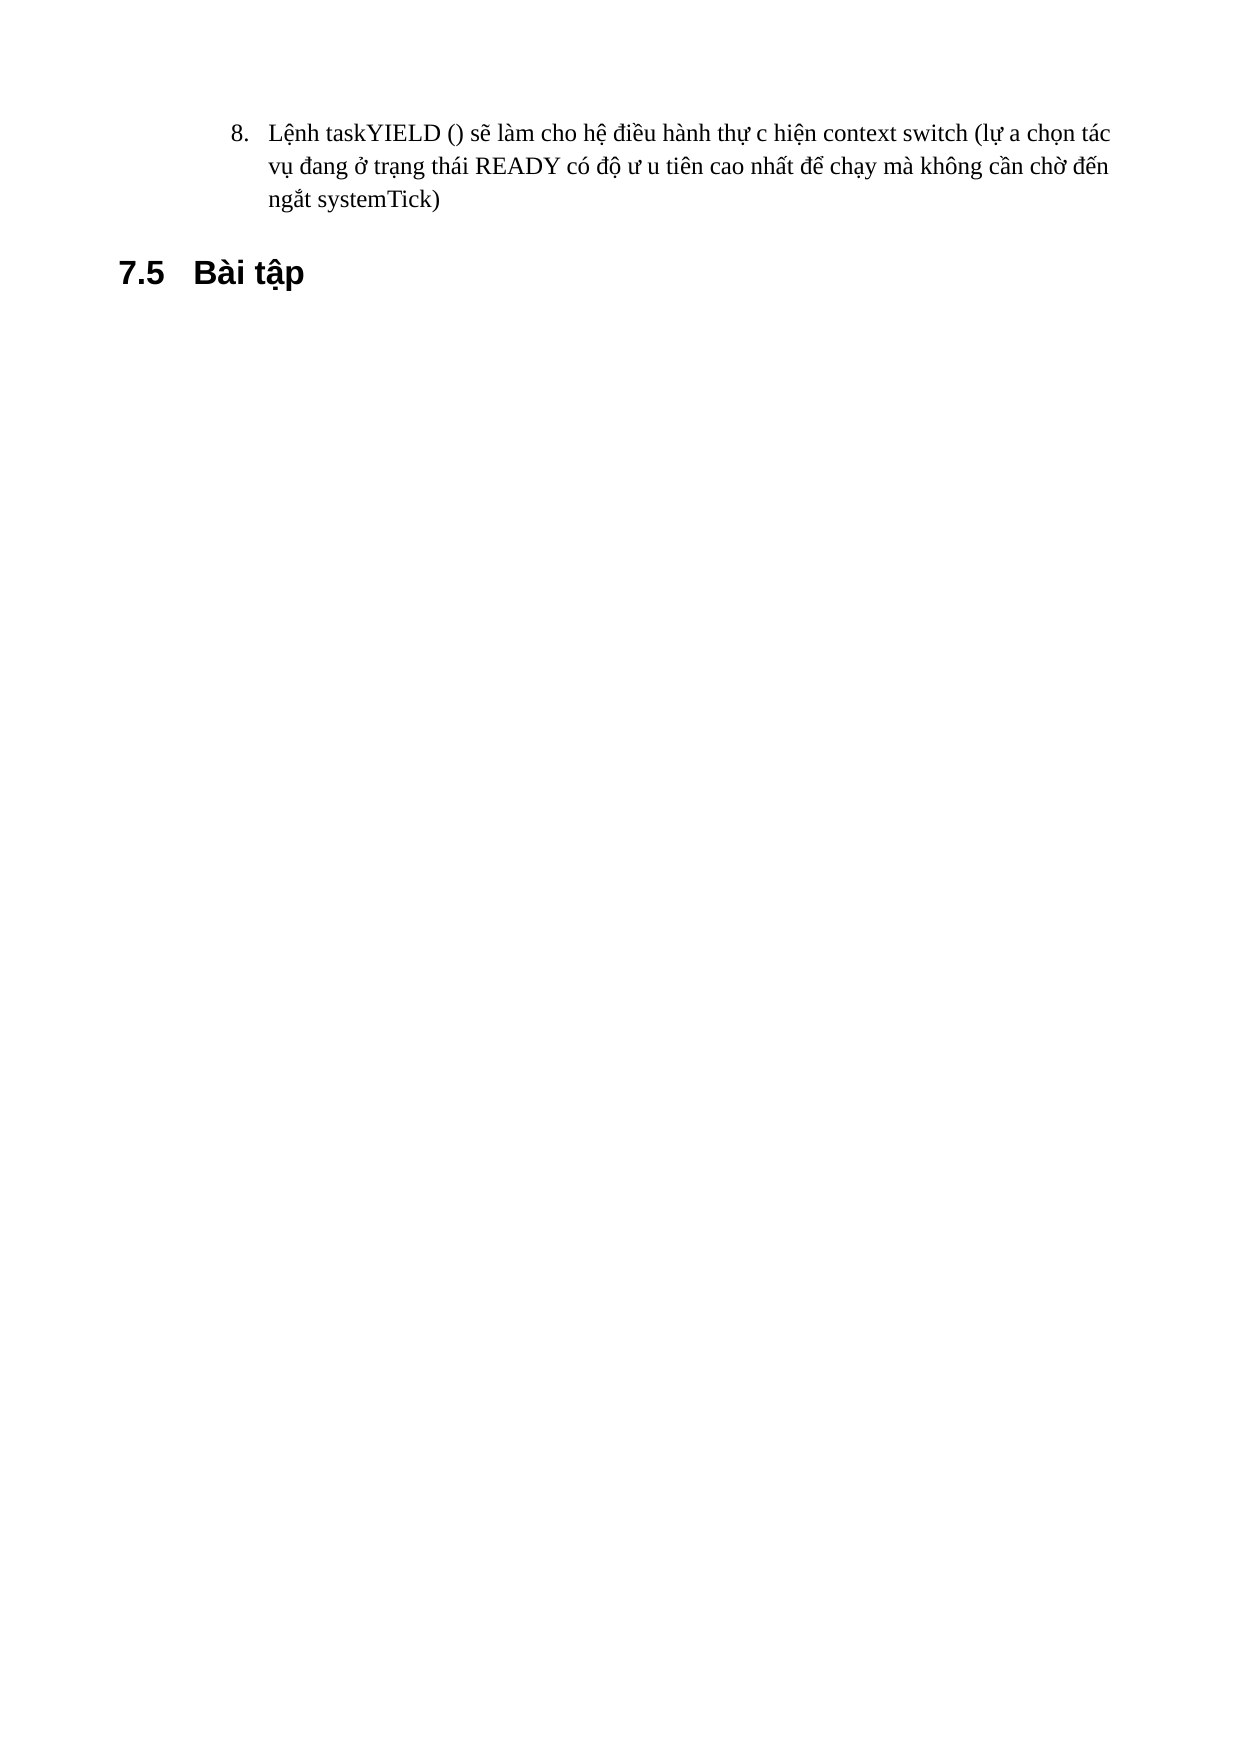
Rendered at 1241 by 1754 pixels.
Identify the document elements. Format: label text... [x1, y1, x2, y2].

list Lệnh taskYIELD () sẽ làm cho hệ điều hành thự c hiện context switch (lự a chọn tác vụ đang ở trạng thái READY có độ ư u tiên cao nhất để chạy mà không cần chờ đến ngắt systemTick) [231, 118, 1122, 213]
subtitle Bài tập [118, 253, 1122, 291]
